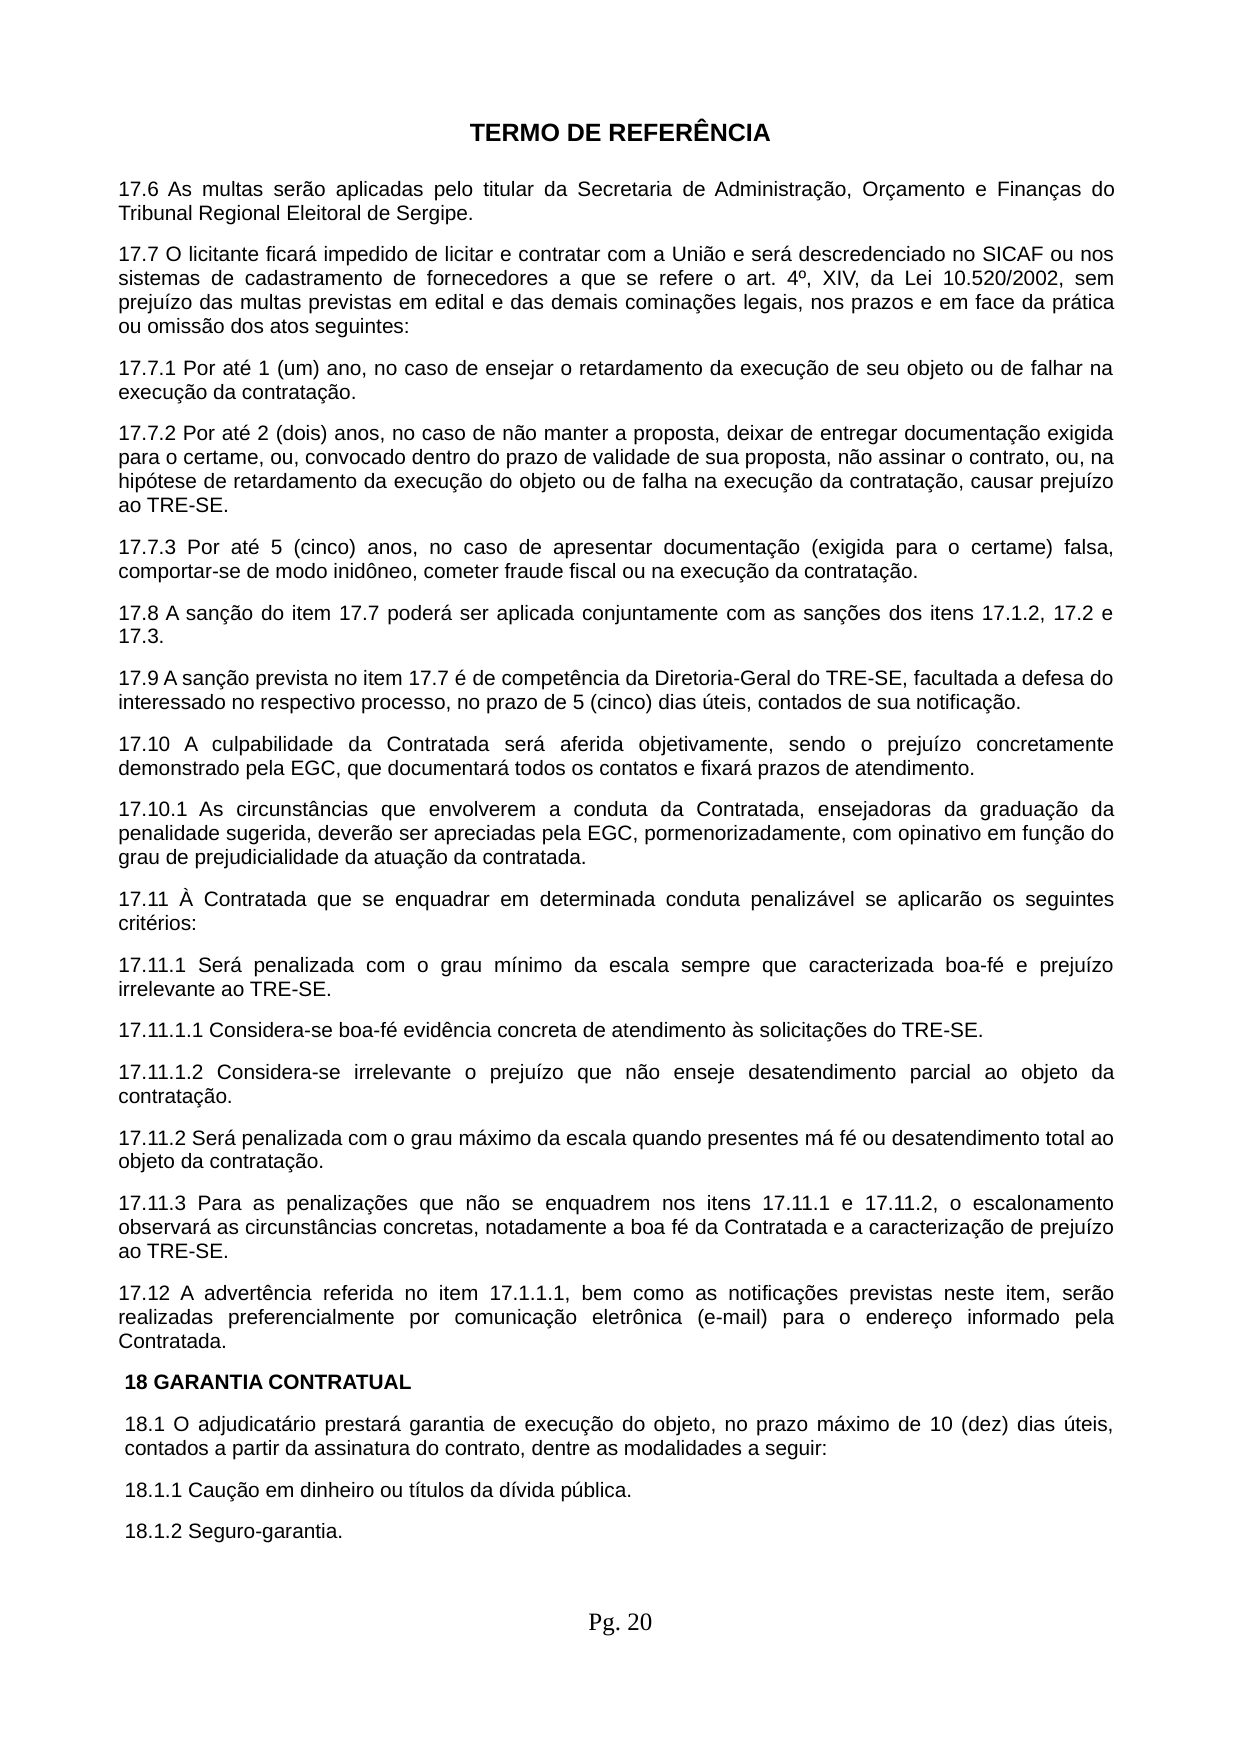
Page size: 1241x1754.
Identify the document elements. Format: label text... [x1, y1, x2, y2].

text 17.11 À Contratada que se enquadrar em determinada conduta penalizável se aplicarão os seguintes critérios: [118, 887, 1116, 935]
text 17.11.1.1 Considera-se boa-fé evidência concreta de atendimento às solicitações do TRE-SE. [118, 1018, 1116, 1042]
text 17.11.3 Para as penalizações que não se enquadrem nos itens 17.11.1 e 17.11.2, o escalonamento observará as circunstâncias concretas, notadamente a boa fé da Contratada e a caracterização de prejuízo ao TRE-SE. [118, 1191, 1116, 1263]
text 17.8 A sanção do item 17.7 poderá ser aplicada conjuntamente com as sanções dos itens 17.1.2, 17.2 e 17.3. [118, 600, 1116, 648]
text 17.11.1 Será penalizada com o grau mínimo da escala sempre que caracterizada boa-fé e prejuízo irrelevante ao TRE-SE. [118, 952, 1116, 1000]
text 17.7 O licitante ficará impedido de licitar e contratar com a União e será descredenciado no SICAF ou nos sistemas de cadastramento de fornecedores a que se refere o art. 4º, XIV, da Lei 10.520/2002, sem prejuízo das multas previstas em edital e das demais cominações legais, nos prazos e em face da prática ou omissão dos atos seguintes: [118, 242, 1116, 338]
text 17.12 A advertência referida no item 17.1.1.1, bem como as notificações previstas neste item, serão realizadas preferencialmente por comunicação eletrônica (e-mail) para o endereço informado pela Contratada. [118, 1281, 1116, 1352]
text 17.7.2 Por até 2 (dois) anos, no caso de não manter a proposta, deixar de entregar documentação exigida para o certame, ou, convocado dentro do prazo de validade de sua proposta, não assinar o contrato, ou, na hipótese de retardamento da execução do objeto ou de falha na execução da contratação, causar prejuízo ao TRE-SE. [118, 421, 1116, 517]
text 18.1.2 Seguro-garantia. [124, 1519, 1116, 1543]
text 17.9 A sanção prevista no item 17.7 é de competência da Diretoria-Geral do TRE-SE, facultada a defesa do interessado no respectivo processo, no prazo de 5 (cinco) dias úteis, contados de sua notificação. [118, 666, 1116, 714]
text 17.10.1 As circunstâncias que envolverem a conduta da Contratada, ensejadoras da graduação da penalidade sugerida, deverão ser apreciadas pela EGC, pormenorizadamente, com opinativo em função do grau de prejudicialidade da atuação da contratada. [118, 797, 1116, 869]
text 17.7.1 Por até 1 (um) ano, no caso de ensejar o retardamento da execução de seu objeto ou de falhar na execução da contratação. [118, 356, 1116, 403]
text 17.7.3 Por até 5 (cinco) anos, no caso de apresentar documentação (exigida para o certame) falsa, comportar-se de modo inidôneo, cometer fraude fiscal ou na execução da contratação. [118, 535, 1116, 583]
text 17.11.1.2 Considera-se irrelevante o prejuízo que não enseje desatendimento parcial ao objeto da contratação. [118, 1060, 1116, 1108]
text 18.1.1 Caução em dinheiro ou títulos da dívida pública. [124, 1477, 1116, 1501]
text 17.10 A culpabilidade da Contratada será aferida objetivamente, sendo o prejuízo concretamente demonstrado pela EGC, que documentará todos os contatos e fixará prazos de atendimento. [118, 732, 1116, 779]
text 17.11.2 Será penalizada com o grau máximo da escala quando presentes má fé ou desatendimento total ao objeto da contratação. [118, 1125, 1116, 1173]
text 18.1 O adjudicatário prestará garantia de execução do objeto, no prazo máximo de 10 (dez) dias úteis, contados a partir da assinatura do contrato, dentre as modalidades a seguir: [124, 1412, 1116, 1460]
text 18 GARANTIA CONTRATUAL [124, 1370, 1116, 1394]
text 17.6 As multas serão aplicadas pelo titular da Secretaria de Administração, Orçamento e Finanças do Tribunal Regional Eleitoral de Sergipe. [118, 176, 1116, 224]
